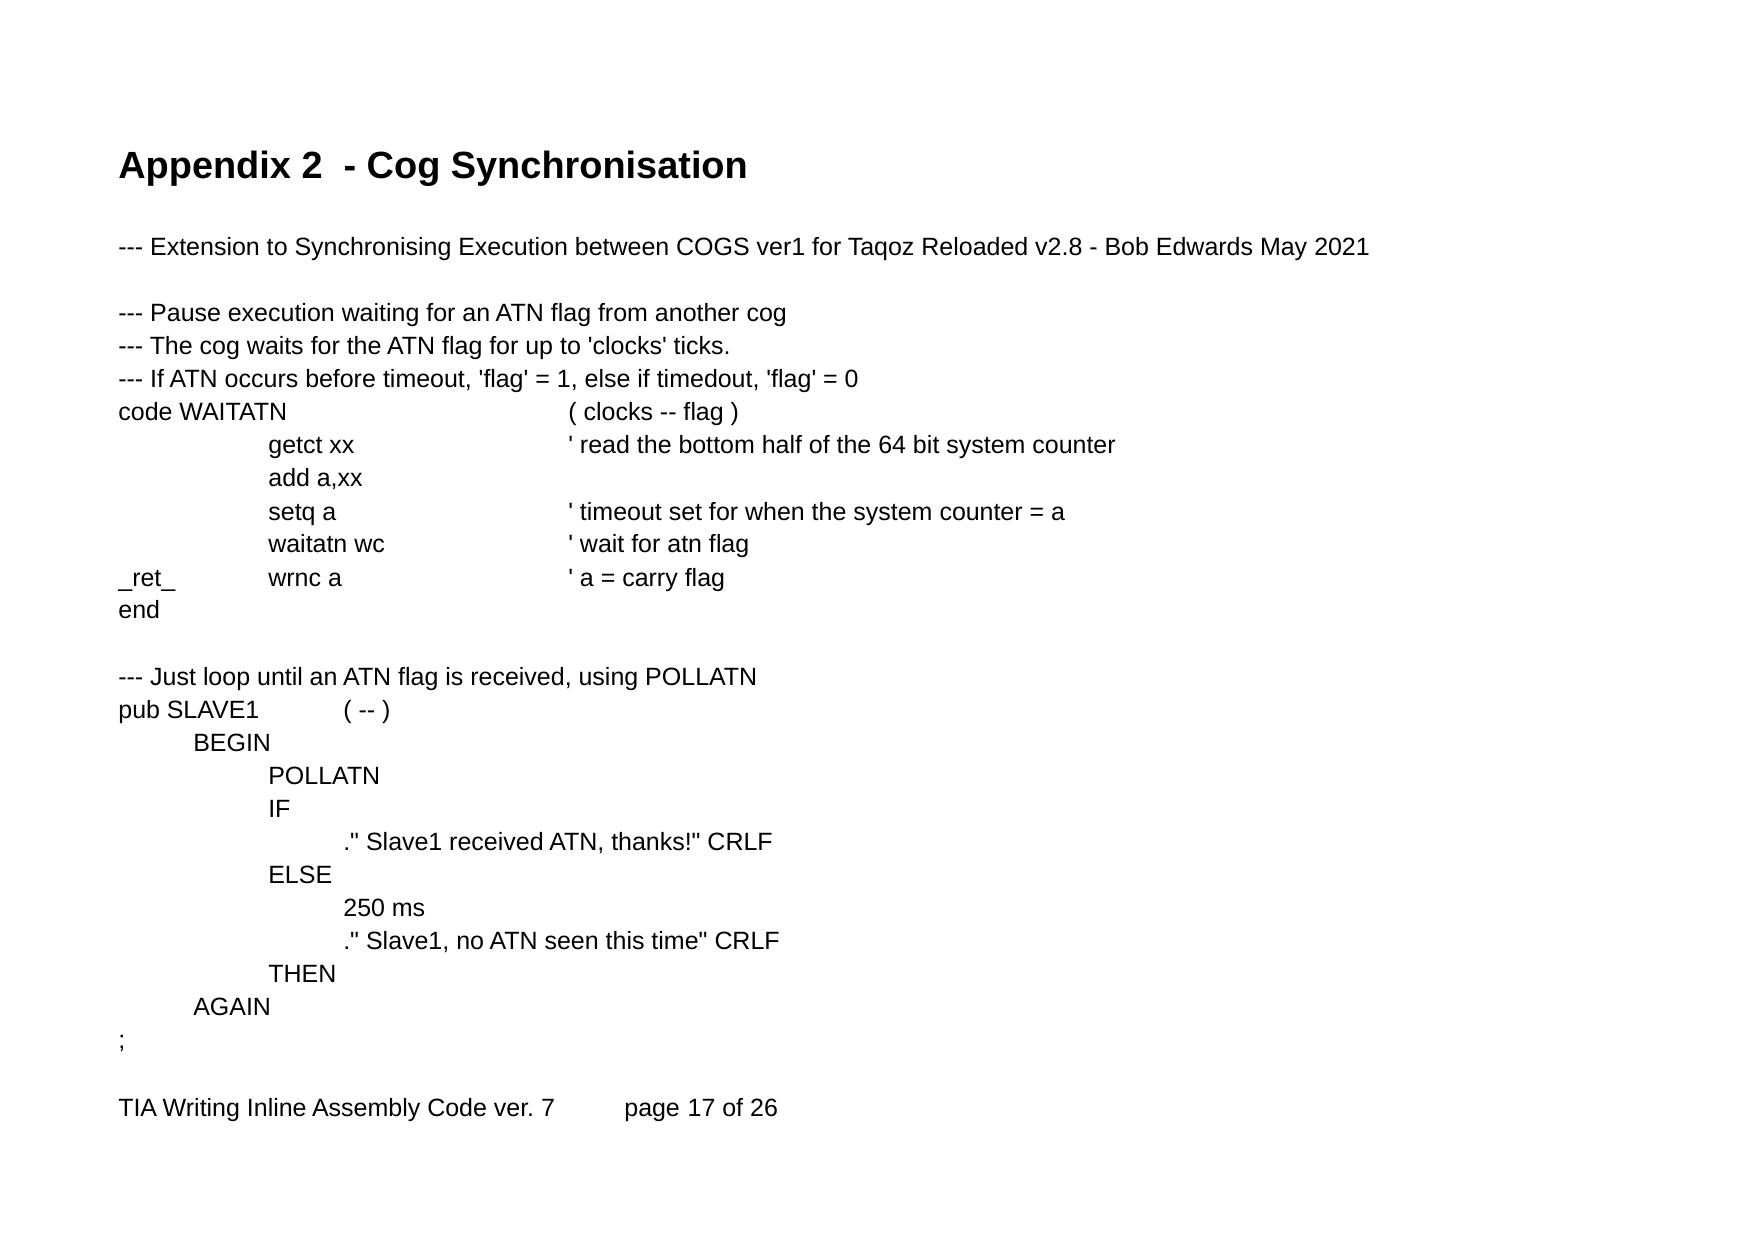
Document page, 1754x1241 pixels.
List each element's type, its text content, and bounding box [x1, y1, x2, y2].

text 250 ms [118, 893, 1636, 921]
text add a,xx [118, 463, 1636, 492]
subtitle Appendix 2 - Cog Synchronisation [118, 143, 1636, 187]
text BEGIN [118, 728, 1636, 756]
text ." Slave1 received ATN, thanks!" CRLF [118, 827, 1636, 855]
text THEN [118, 959, 1636, 987]
text end [118, 596, 1636, 624]
text AGAIN [118, 992, 1636, 1021]
text --- Extension to Synchronising Execution between COGS ver1 for Taqoz Reloaded v2.8 - Bob Edwards May 2021 [118, 232, 1636, 261]
text IF [118, 794, 1636, 822]
text ." Slave1, no ATN seen this time" CRLF [118, 926, 1636, 954]
text --- Just loop until an ATN flag is received, using POLLATN [118, 662, 1636, 690]
text --- Pause execution waiting for an ATN flag from another cog [118, 298, 1636, 327]
text setq a ' timeout set for when the system counter = a [118, 496, 1636, 525]
text --- The cog waits for the ATN flag for up to 'clocks' ticks. [118, 331, 1636, 360]
text pub SLAVE1 ( -- ) [118, 694, 1636, 723]
text _ret_ wrnc a ' a = carry flag [118, 562, 1636, 591]
text waitatn wc ' wait for atn flag [118, 529, 1636, 558]
text --- If ATN occurs before timeout, 'flag' = 1, else if timedout, 'flag' = 0 [118, 364, 1636, 393]
text getct xx ' read the bottom half of the 64 bit system counter [118, 430, 1636, 459]
text code WAITATN ( clocks -- flag ) [118, 397, 1636, 426]
text POLLATN [118, 761, 1636, 789]
text ; [118, 1025, 1636, 1053]
text ELSE [118, 860, 1636, 888]
